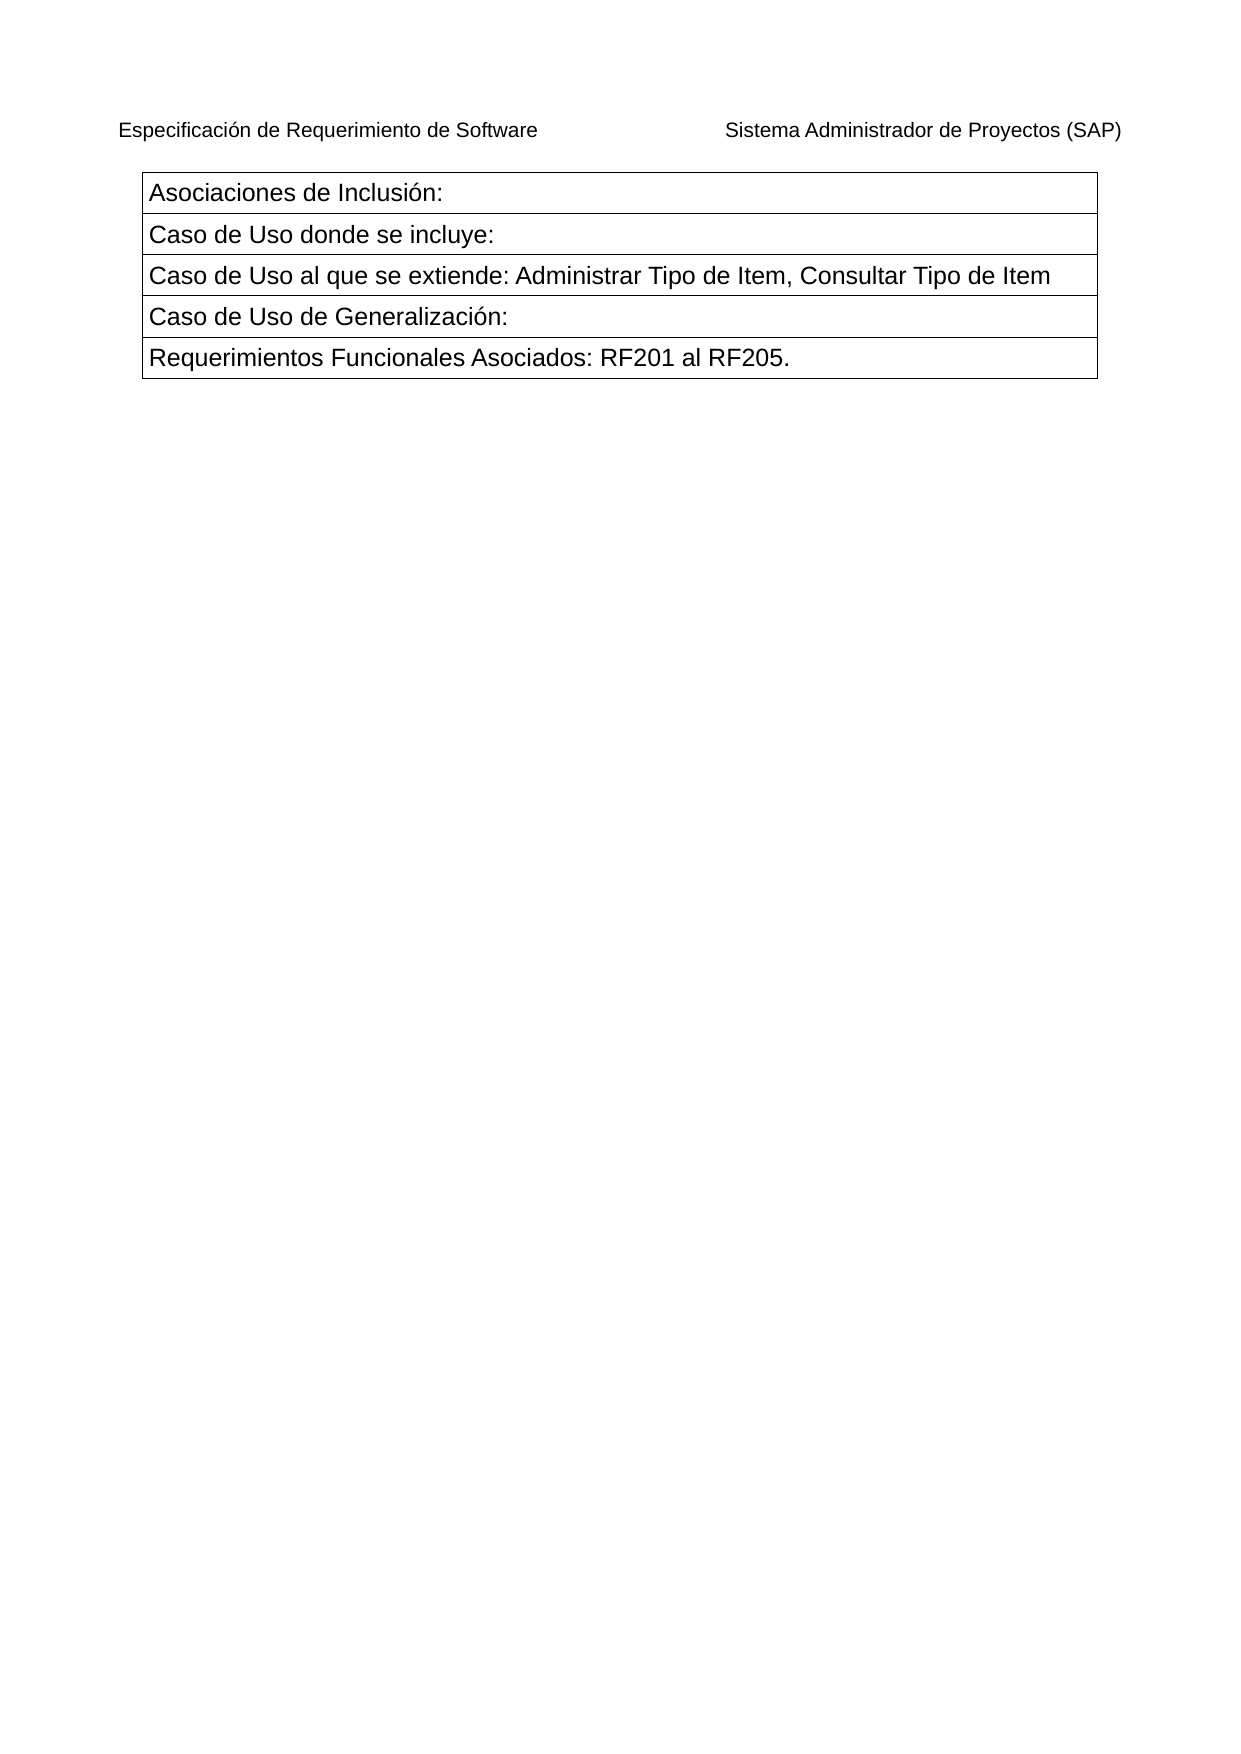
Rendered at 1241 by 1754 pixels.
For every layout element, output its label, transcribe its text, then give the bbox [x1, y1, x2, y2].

table_cell Caso de Uso de Generalización: [143, 296, 1097, 337]
table_cell Asociaciones de Inclusión: [143, 173, 1097, 213]
table_cell Caso de Uso al que se extiende: Administrar Tipo de Item, Consultar Tipo de Item [143, 255, 1097, 295]
table_cell Caso de Uso donde se incluye: [143, 214, 1097, 254]
table_cell Requerimientos Funcionales Asociados: RF201 al RF205. [143, 338, 1097, 378]
